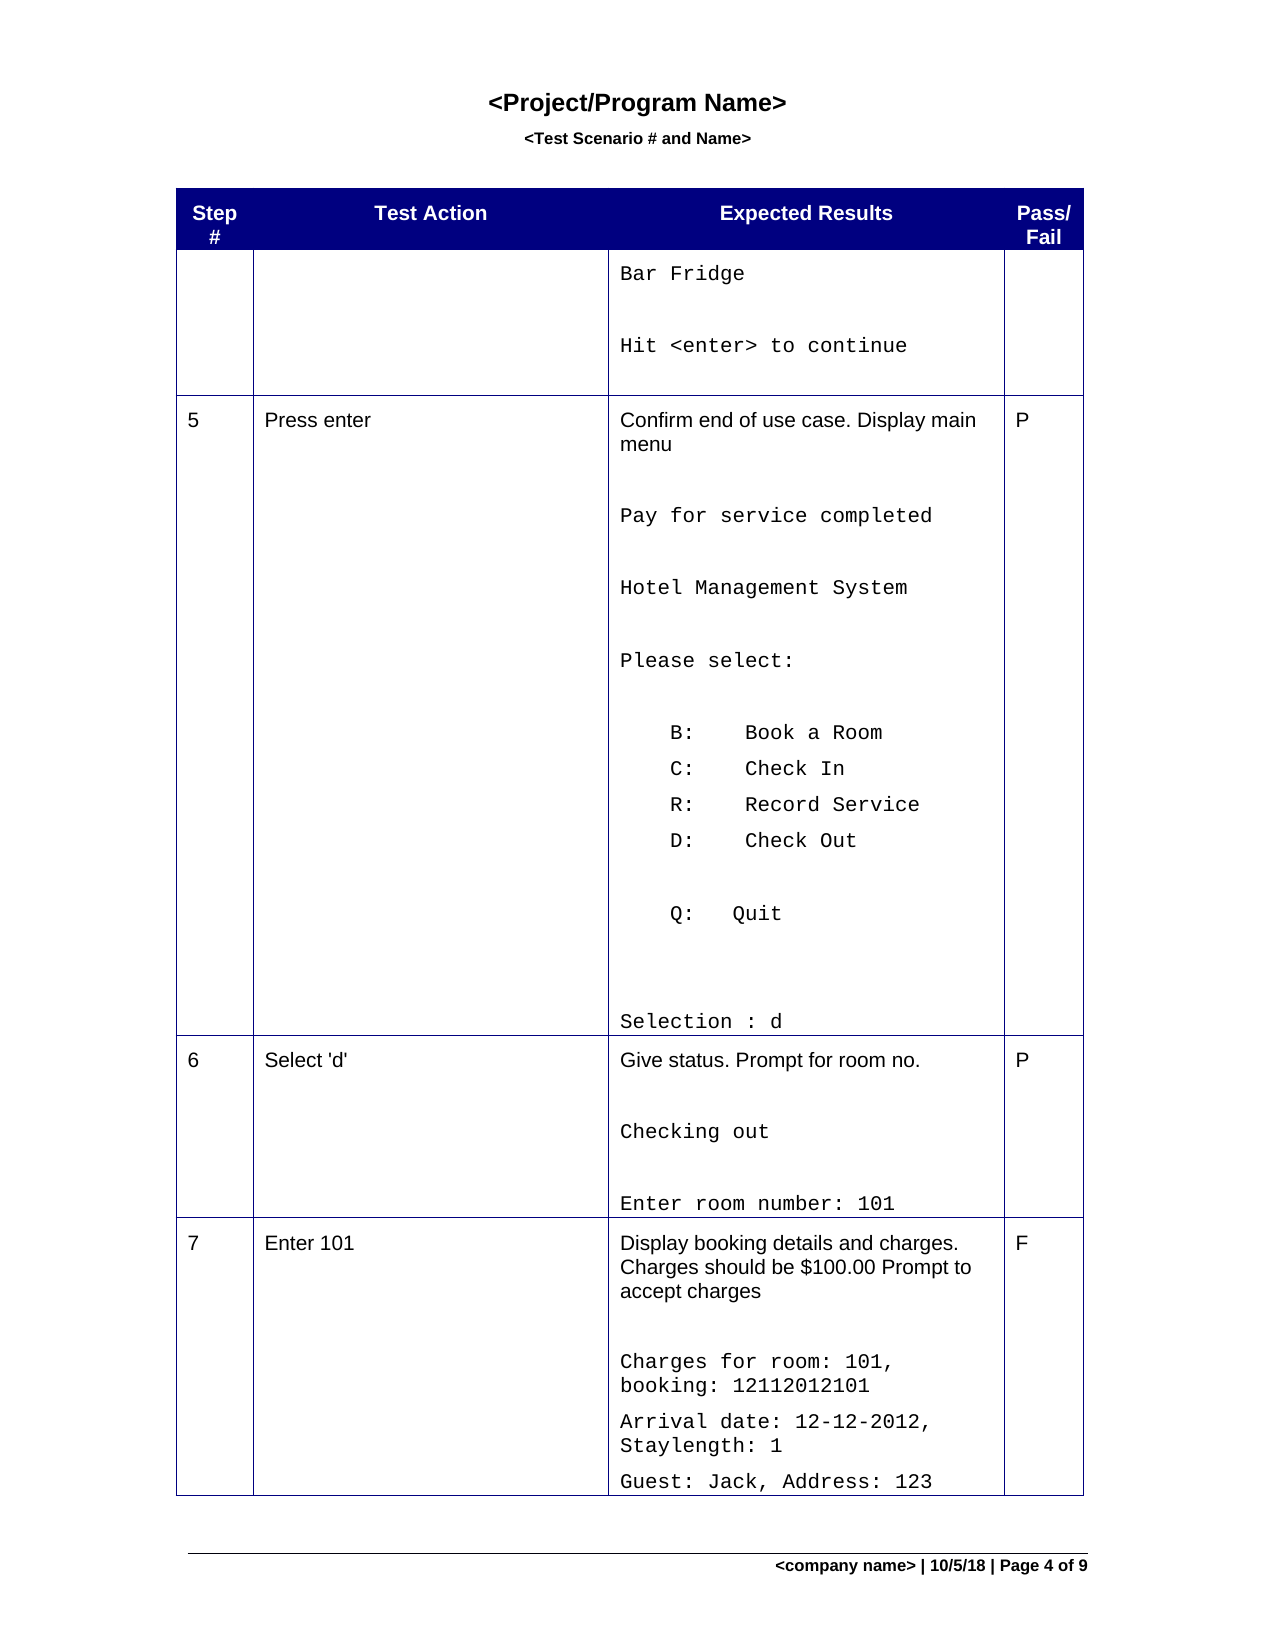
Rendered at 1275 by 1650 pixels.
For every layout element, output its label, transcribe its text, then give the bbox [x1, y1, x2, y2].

table_cell P [1005, 1036, 1083, 1217]
table_cell [1005, 250, 1083, 394]
table_cell Bar Fridge Hit <enter> to continue [609, 250, 1004, 394]
table_cell Display booking details and charges. Charges should be $100.00 Prompt to accept charges Charges for room: 101, booking: 12112012101 Arrival date: 12-12-2012, Staylength: 1 Guest: Jack, Address: 123 [609, 1218, 1004, 1495]
table_cell Enter 101 [254, 1218, 608, 1495]
table_header Test Action [254, 189, 608, 249]
table_cell 6 [177, 1036, 253, 1217]
table_cell Confirm end of use case. Display main menu Pay for service completed Hotel Management System Please select: B: Book a Room C: Check In R: Record Service D: Check Out Q: Quit Selection : d [609, 396, 1004, 1035]
table_cell [177, 250, 253, 394]
table_header Step # [177, 189, 253, 249]
table_cell F [1005, 1218, 1083, 1495]
table_cell 5 [177, 396, 253, 1035]
table_cell P [1005, 396, 1083, 1035]
table_header Expected Results [609, 189, 1004, 249]
table_cell 7 [177, 1218, 253, 1495]
table_header Pass/ Fail [1005, 189, 1083, 249]
table_cell Press enter [254, 396, 608, 1035]
table_cell [254, 250, 608, 394]
table_cell Select 'd' [254, 1036, 608, 1217]
table_cell Give status. Prompt for room no. Checking out Enter room number: 101 [609, 1036, 1004, 1217]
